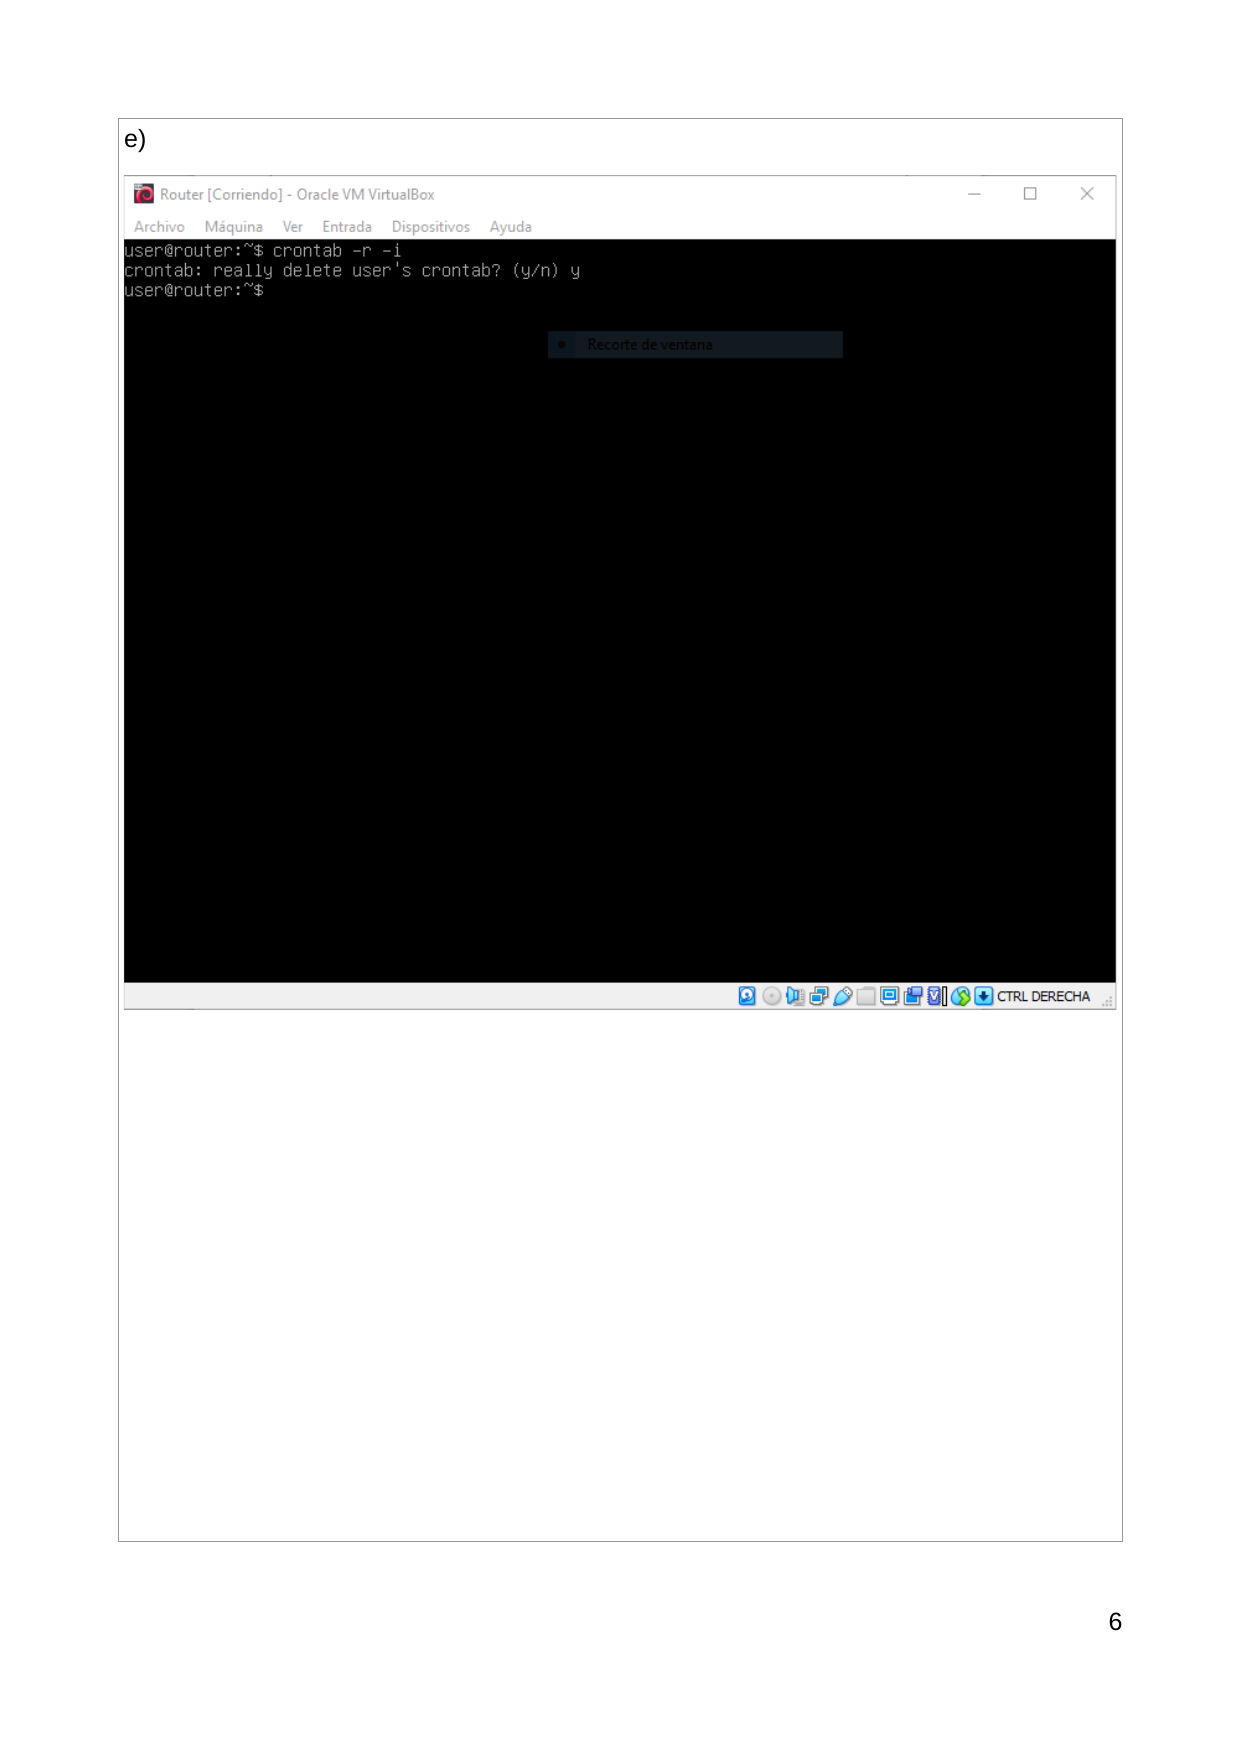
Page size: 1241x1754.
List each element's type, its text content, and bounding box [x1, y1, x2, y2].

table_cell e) [119, 119, 1122, 1541]
picture [123, 175, 1117, 1010]
